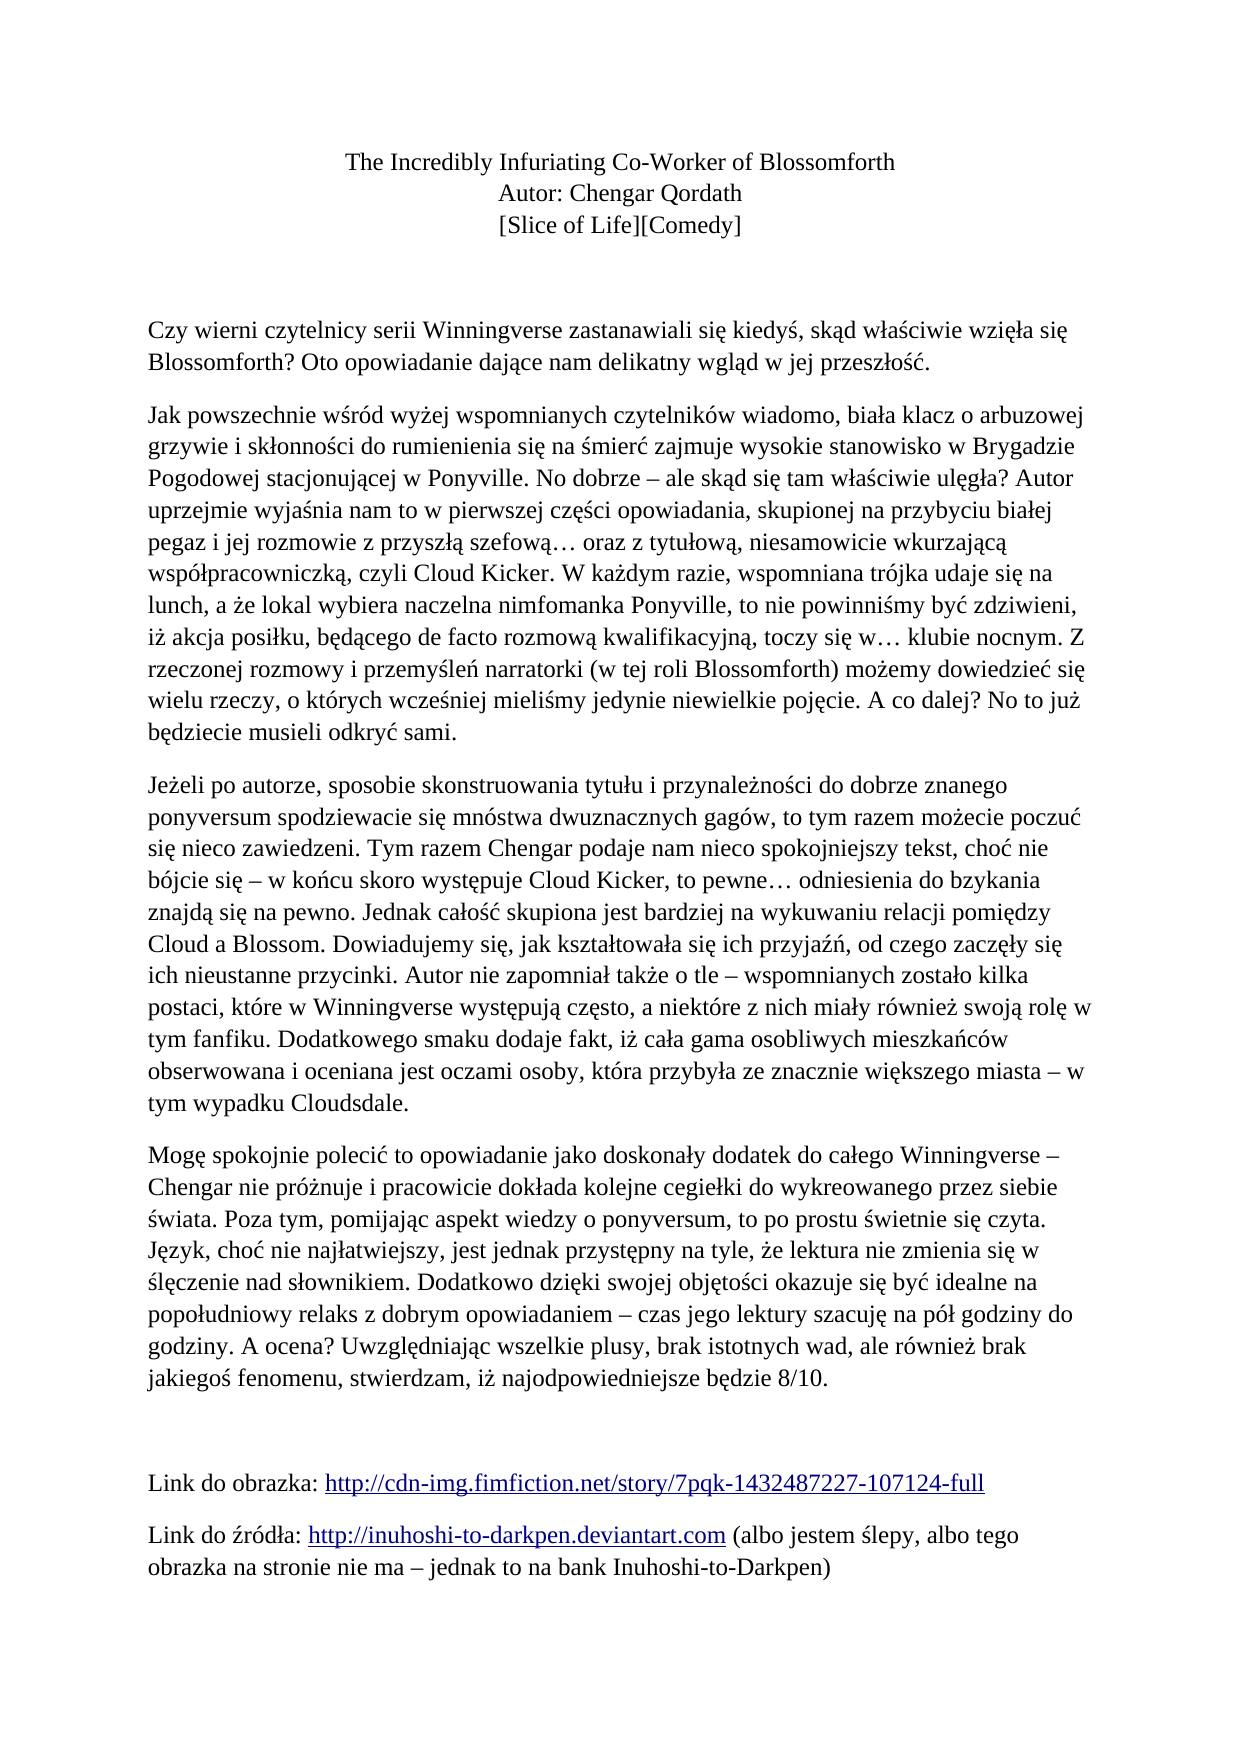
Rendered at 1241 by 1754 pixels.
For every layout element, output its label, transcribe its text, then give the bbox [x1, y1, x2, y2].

text Czy wierni czytelnicy serii Winningverse zastanawiali się kiedyś, skąd właściwie wzięła się Blossomforth? Oto opowiadanie dające nam delikatny wgląd w jej przeszłość. [148, 316, 1093, 376]
text Autor: Chengar Qordath [148, 179, 1093, 207]
text [Slice of Life][Comedy] [148, 211, 1093, 239]
text Link do obrazka: http://cdn-img.fimfiction.net/story/7pqk-1432487227-107124-full [148, 1469, 1093, 1497]
text Jeżeli po autorze, sposobie skonstruowania tytułu i przynależności do dobrze znanego ponyversum spodziewacie się mnóstwa dwuznacznych gagów, to tym razem możecie poczuć się nieco zawiedzeni. Tym razem Chengar podaje nam nieco spokojniejszy tekst, choć nie bójcie się – w końcu skoro występuje Cloud Kicker, to pewne… odniesienia do bzykania znajdą się na pewno. Jednak całość skupiona jest bardziej na wykuwaniu relacji pomiędzy Cloud a Blossom. Dowiadujemy się, jak kształtowała się ich przyjaźń, od czego zaczęły się ich nieustanne przycinki. Autor nie zapomniał także o tle – wspomnianych zostało kilka postaci, które w Winningverse występują często, a niektóre z nich miały również swoją rolę w tym fanfiku. Dodatkowego smaku dodaje fakt, iż cała gama osobliwych mieszkańców obserwowana i oceniana jest oczami osoby, która przybyła ze znacznie większego miasta – w tym wypadku Cloudsdale. [148, 771, 1093, 1116]
text Jak powszechnie wśród wyżej wspomnianych czytelników wiadomo, biała klacz o arbuzowej grzywie i skłonności do rumienienia się na śmierć zajmuje wysokie stanowisko w Brygadzie Pogodowej stacjonującej w Ponyville. No dobrze – ale skąd się tam właściwie ulęgła? Autor uprzejmie wyjaśnia nam to w pierwszej części opowiadania, skupionej na przybyciu białej pegaz i jej rozmowie z przyszłą szefową… oraz z tytułową, niesamowicie wkurzającą współpracowniczką, czyli Cloud Kicker. W każdym razie, wspomniana trójka udaje się na lunch, a że lokal wybiera naczelna nimfomanka Ponyville, to nie powinniśmy być zdziwieni, iż akcja posiłku, będącego de facto rozmową kwalifikacyjną, toczy się w… klubie nocnym. Z rzeczonej rozmowy i przemyśleń narratorki (w tej roli Blossomforth) możemy dowiedzieć się wielu rzeczy, o których wcześniej mieliśmy jedynie niewielkie pojęcie. A co dalej? No to już będziecie musieli odkryć sami. [148, 401, 1093, 746]
text Link do źródła: http://inuhoshi-to-darkpen.deviantart.com (albo jestem ślepy, albo tego obrazka na stronie nie ma – jednak to na bank Inuhoshi-to-Darkpen) [148, 1522, 1093, 1581]
text Mogę spokojnie polecić to opowiadanie jako doskonały dodatek do całego Winningverse – Chengar nie próżnuje i pracowicie dokłada kolejne cegiełki do wykreowanego przez siebie świata. Poza tym, pomijając aspekt wiedzy o ponyversum, to po prostu świetnie się czyta. Język, choć nie najłatwiejszy, jest jednak przystępny na tyle, że lektura nie zmienia się w ślęczenie nad słownikiem. Dodatkowo dzięki swojej objętości okazuje się być idealne na popołudniowy relaks z dobrym opowiadaniem – czas jego lektury szacuję na pół godziny do godziny. A ocena? Uwzględniając wszelkie plusy, brak istotnych wad, ale również brak jakiegoś fenomenu, stwierdzam, iż najodpowiedniejsze będzie 8/10. [148, 1141, 1093, 1391]
text The Incredibly Infuriating Co-Worker of Blossomforth [148, 148, 1093, 175]
